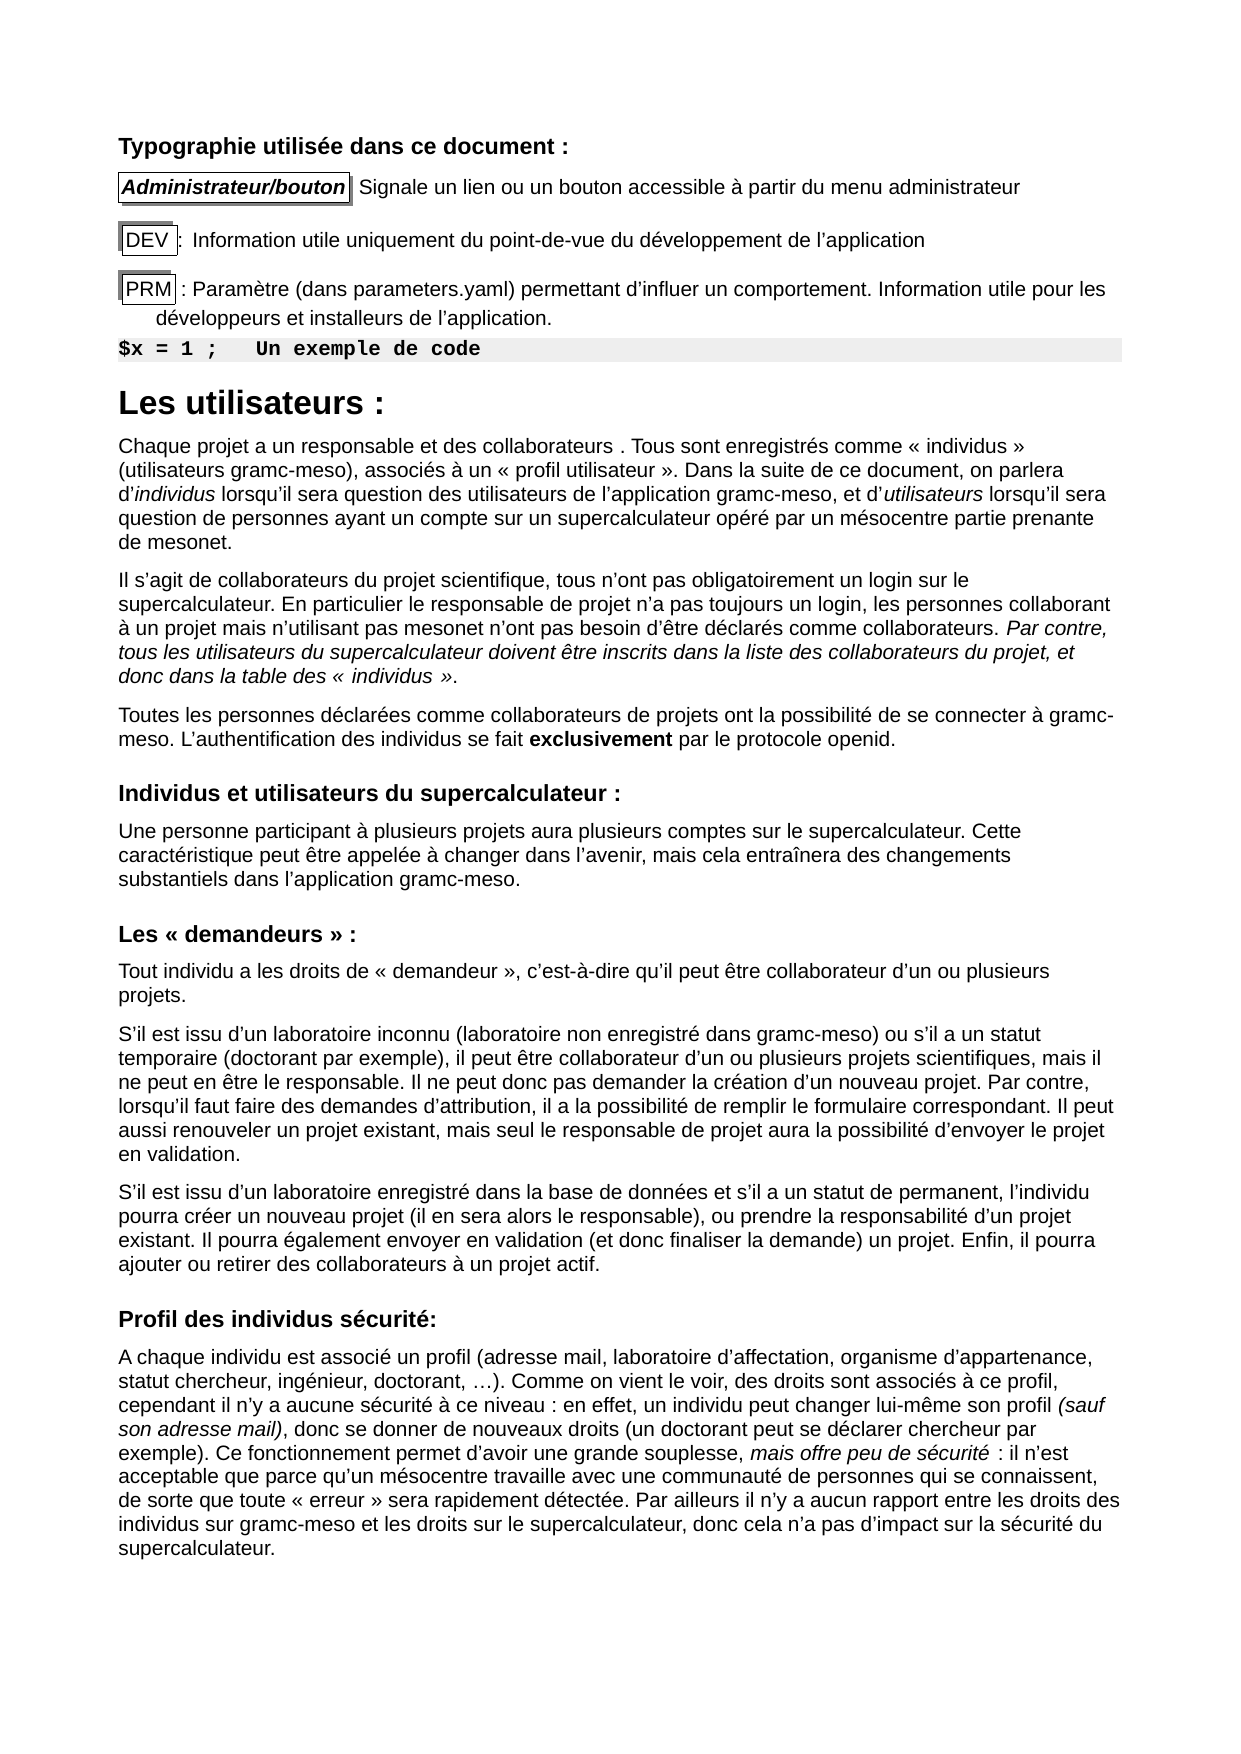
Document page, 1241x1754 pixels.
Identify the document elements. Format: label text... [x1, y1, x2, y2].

text Signale un lien ou un bouton accessible à partir du menu administrateur [350, 172, 1122, 206]
text A chaque individu est associé un profil (adresse mail, laboratoire d’affectation, organisme d’appartenance, statut chercheur, ingénieur, doctorant, …). Comme on vient le voir, des droits sont associés à ce profil, cependant il n’y a aucune sécurité à ce niveau : en effet, un individu peut changer lui-même son profil (sauf son adresse mail), donc se donner de nouveaux droits (un doctorant peut se déclarer chercheur par exemple). Ce fonctionnement permet d’avoir une grande souplesse, mais offre peu de sécurité : il n’est acceptable que parce qu’un mésocentre travaille avec une communauté de personnes qui se connaissent, de sorte que toute « erreur » sera rapidement détectée. Par ailleurs il n’y a aucun rapport entre les droits des individus sur gramc-meso et les droits sur le supercalculateur, donc cela n’a pas d’impact sur la sécurité du supercalculateur. [118, 1344, 1122, 1560]
text : Information utile uniquement du point-de-vue du développement de l’application [173, 221, 1122, 255]
text Toutes les personnes déclarées comme collaborateurs de projets ont la possibilité de se connecter à gramc-meso. L’authentification des individus se fait exclusivement par le protocole openid. [118, 703, 1122, 751]
subtitle Les « demandeurs » : [118, 920, 1122, 947]
text S’il est issu d’un laboratoire enregistré dans la base de données et s’il a un statut de permanent, l’individu pourra créer un nouveau projet (il en sera alors le responsable), ou prendre la responsabilité d’un projet existant. Il pourra également envoyer en validation (et donc finaliser la demande) un projet. Enfin, il pourra ajouter ou retirer des collaborateurs à un projet actif. [118, 1180, 1122, 1276]
text S’il est issu d’un laboratoire inconnu (laboratoire non enregistré dans gramc-meso) ou s’il a un statut temporaire (doctorant par exemple), il peut être collaborateur d’un ou plusieurs projets scientifiques, mais il ne peut en être le responsable. Il ne peut donc pas demander la création d’un nouveau projet. Par contre, lorsqu’il faut faire des demandes d’attribution, il a la possibilité de remplir le formulaire correspondant. Il peut aussi renouveler un projet existant, mais seul le responsable de projet aura la possibilité d’envoyer le projet en validation. [118, 1022, 1122, 1166]
text Tout individu a les droits de « demandeur », c’est-à-dire qu’il peut être collaborateur d’un ou plusieurs projets. [118, 959, 1122, 1007]
subtitle Profil des individus sécurité: [118, 1305, 1122, 1332]
subtitle Individus et utilisateurs du supercalculateur : [118, 780, 1122, 807]
subtitle Typographie utilisée dans ce document : [118, 133, 1122, 159]
text Il s’agit de collaborateurs du projet scientifique, tous n’ont pas obligatoirement un login sur le supercalculateur. En particulier le responsable de projet n’a pas toujours un login, les personnes collaborant à un projet mais n’utilisant pas mesonet n’ont pas besoin d’être déclarés comme collaborateurs. Par contre, tous les utilisateurs du supercalculateur doivent être inscrits dans la liste des collaborateurs du projet, et donc dans la table des « individus ». [118, 568, 1122, 688]
text Administrateur/bouton [119, 173, 349, 202]
text Chaque projet a un responsable et des collaborateurs . Tous sont enregistrés comme « individus » (utilisateurs gramc-meso), associés à un « profil utilisateur ». Dans la suite de ce document, on parlera d’individus lorsqu’il sera question des utilisateurs de l’application gramc-meso, et d’utilisateurs lorsqu’il sera question de personnes ayant un compte sur un supercalculateur opéré par un mésocentre partie prenante de mesonet. [118, 434, 1122, 554]
subtitle Les utilisateurs : [118, 383, 1122, 421]
list PRM : Paramètre (dans parameters.yaml) permettant d’influer un comportement. Information utile pour les développeurs et installeurs de l’application. [118, 269, 1122, 330]
text DEV [123, 226, 177, 255]
text Une personne participant à plusieurs projets aura plusieurs comptes sur le supercalculateur. Cette caractéristique peut être appelée à changer dans l’avenir, mais cela entraînera des changements substantiels dans l’application gramc-meso. [118, 819, 1122, 891]
text $x = 1 ; Un exemple de code [118, 338, 1122, 362]
